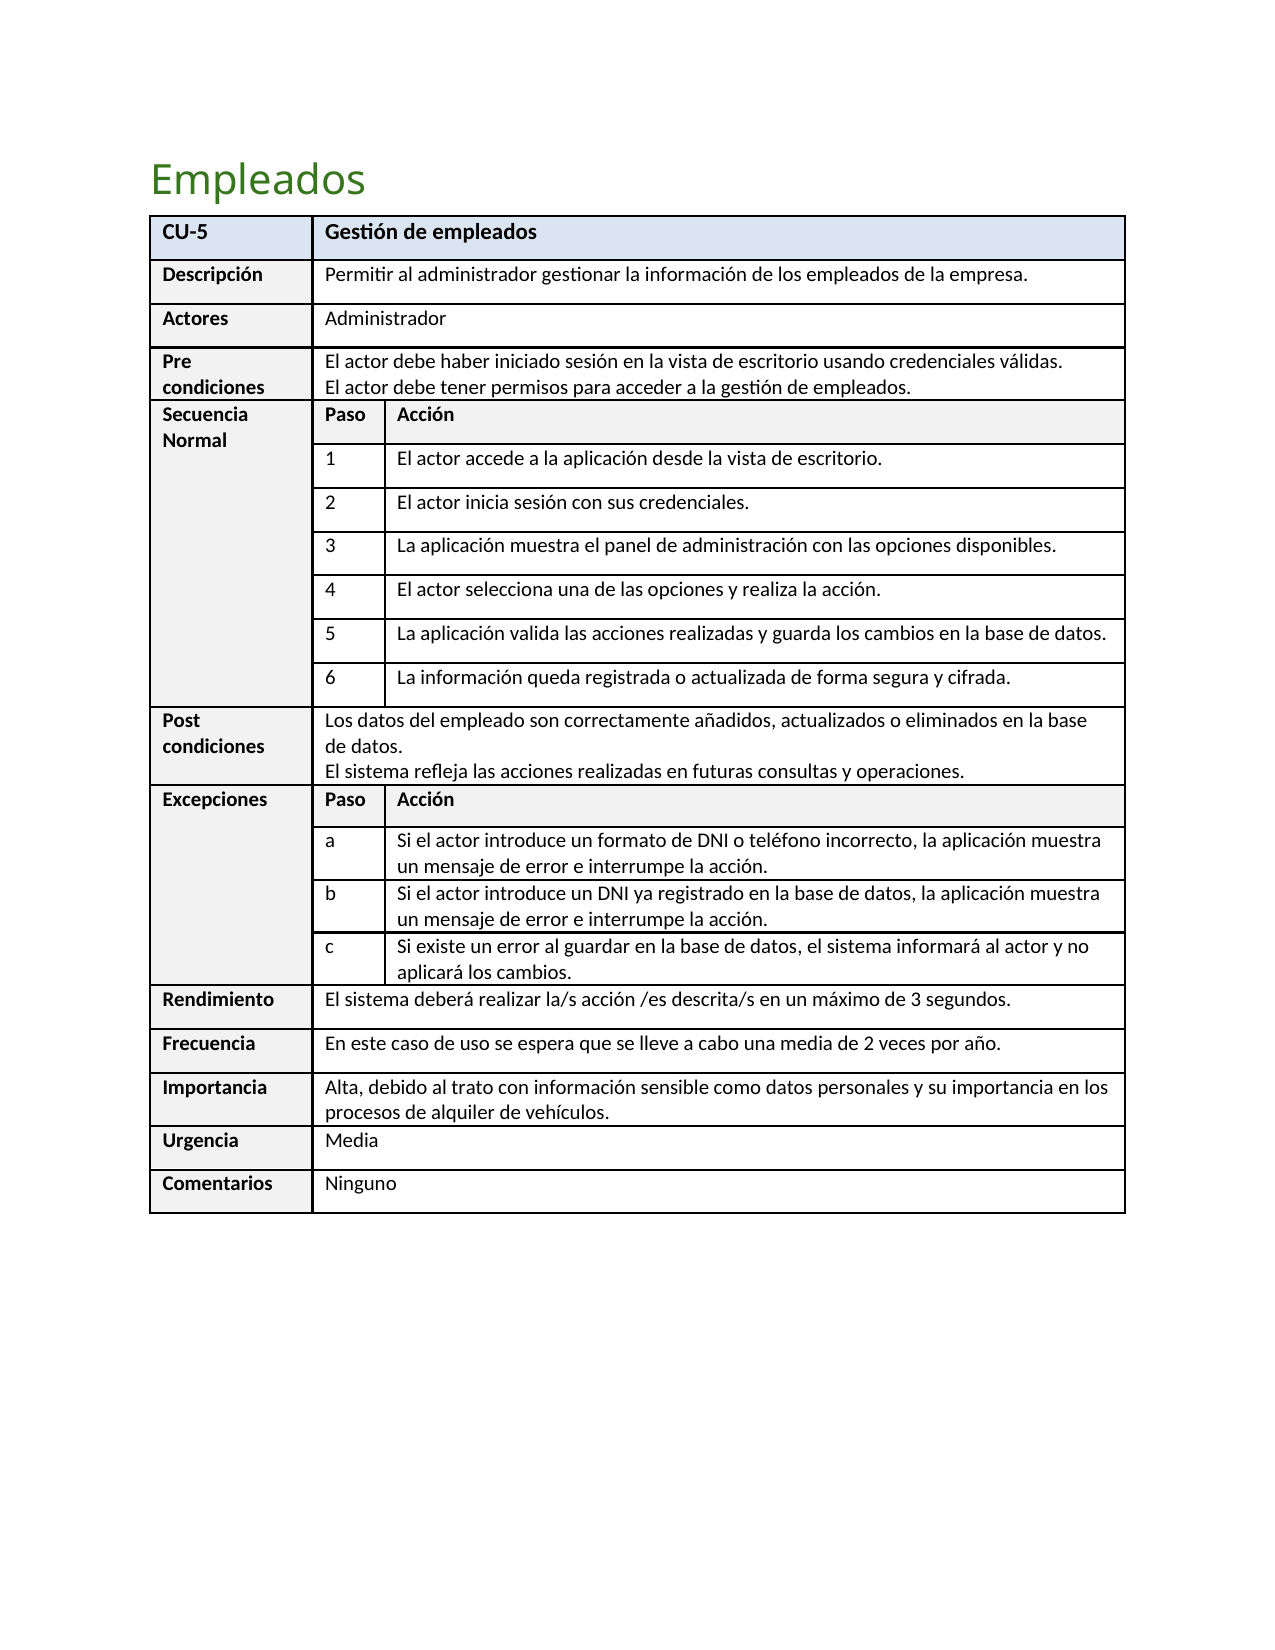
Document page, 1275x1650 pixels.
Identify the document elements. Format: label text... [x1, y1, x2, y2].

table_cell Comentarios [151, 1171, 311, 1212]
table_cell Acción [386, 786, 1124, 826]
table_cell Excepciones [151, 786, 311, 984]
table_cell a [314, 828, 384, 878]
subtitle Empleados [150, 150, 1125, 207]
table_cell Frecuencia [151, 1030, 311, 1072]
table_cell El actor debe haber iniciado sesión en la vista de escritorio usando credenciales válidas. El actor debe tener permisos para acceder a la gestión de empleados. [314, 349, 1124, 399]
table_cell 5 [314, 620, 384, 662]
table_cell Administrador [314, 305, 1124, 346]
table_cell Post condiciones [151, 708, 311, 784]
table_cell El actor accede a la aplicación desde la vista de escritorio. [386, 445, 1124, 487]
table_header Gestión de empleados [314, 217, 1124, 259]
table_cell Secuencia Normal [151, 401, 311, 706]
table_cell Media [314, 1127, 1124, 1168]
table_cell Ninguno [314, 1171, 1124, 1212]
table_cell Alta, debido al trato con información sensible como datos personales y su importancia en los procesos de alquiler de vehículos. [314, 1074, 1124, 1125]
table_cell Acción [386, 401, 1124, 443]
table_cell 2 [314, 489, 384, 531]
table_header CU-5 [151, 217, 311, 259]
table_cell 1 [314, 445, 384, 487]
table_cell Pre condiciones [151, 349, 311, 399]
table_cell En este caso de uso se espera que se lleve a cabo una media de 2 veces por año. [314, 1030, 1124, 1072]
table_cell El actor selecciona una de las opciones y realiza la acción. [386, 576, 1124, 618]
table_cell Permitir al administrador gestionar la información de los empleados de la empresa. [314, 261, 1124, 303]
table_cell Actores [151, 305, 311, 346]
table_cell La aplicación valida las acciones realizadas y guarda los cambios en la base de datos. [386, 620, 1124, 662]
table_cell La información queda registrada o actualizada de forma segura y cifrada. [386, 664, 1124, 706]
table_cell c [314, 934, 384, 984]
table_cell 3 [314, 533, 384, 574]
table_cell Los datos del empleado son correctamente añadidos, actualizados o eliminados en la base de datos. El sistema refleja las acciones realizadas en futuras consultas y operaciones. [314, 708, 1124, 784]
table_cell Importancia [151, 1074, 311, 1125]
table_cell Paso [314, 401, 384, 443]
table_cell Si existe un error al guardar en la base de datos, el sistema informará al actor y no aplicará los cambios. [386, 934, 1124, 984]
table_cell Descripción [151, 261, 311, 303]
table_cell Rendimiento [151, 986, 311, 1028]
table_cell 4 [314, 576, 384, 618]
table_cell Paso [314, 786, 384, 826]
table_cell b [314, 881, 384, 931]
table_cell La aplicación muestra el panel de administración con las opciones disponibles. [386, 533, 1124, 574]
table_cell El actor inicia sesión con sus credenciales. [386, 489, 1124, 531]
table_cell 6 [314, 664, 384, 706]
table_cell Urgencia [151, 1127, 311, 1168]
table_cell El sistema deberá realizar la/s acción /es descrita/s en un máximo de 3 segundos. [314, 986, 1124, 1028]
table_cell Si el actor introduce un DNI ya registrado en la base de datos, la aplicación muestra un mensaje de error e interrumpe la acción. [386, 881, 1124, 931]
table_cell Si el actor introduce un formato de DNI o teléfono incorrecto, la aplicación muestra un mensaje de error e interrumpe la acción. [386, 828, 1124, 878]
